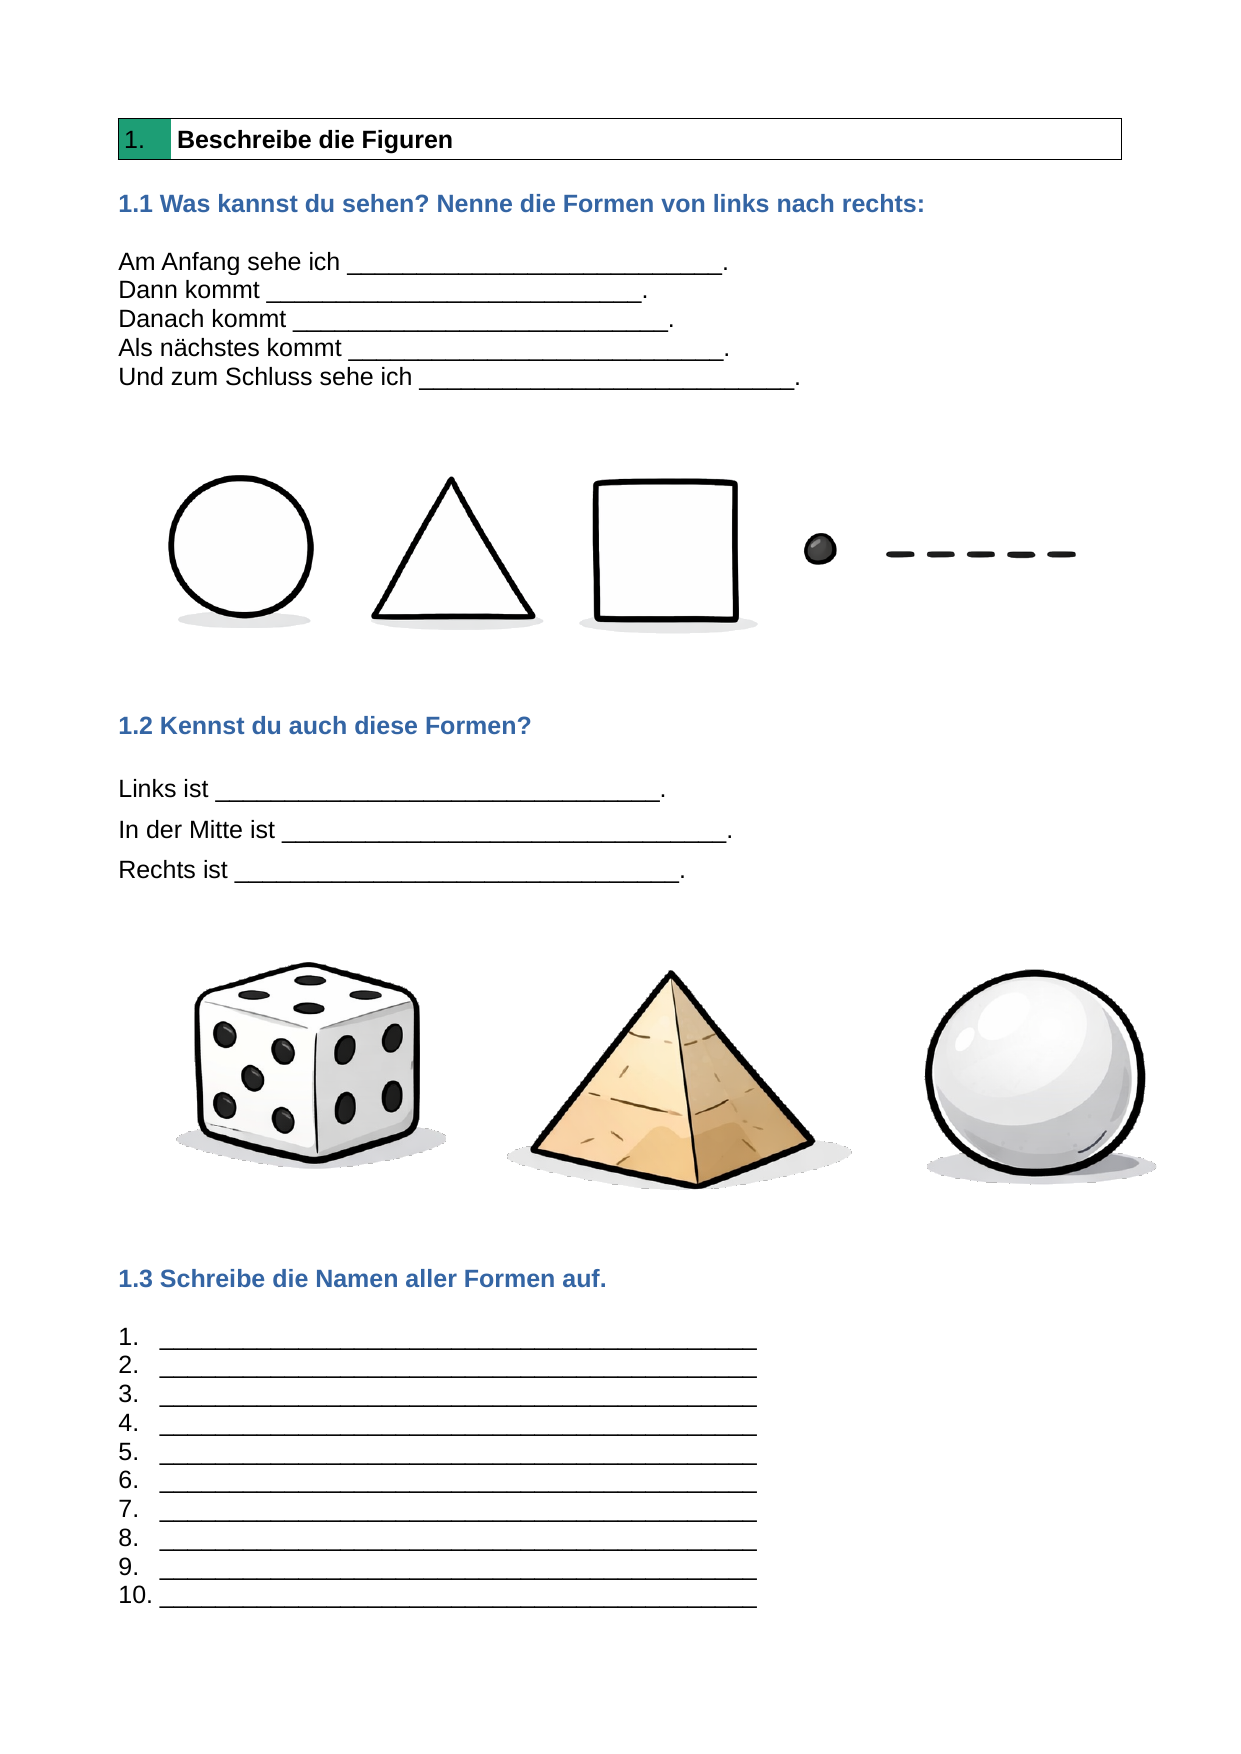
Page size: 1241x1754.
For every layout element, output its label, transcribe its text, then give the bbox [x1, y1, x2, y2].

picture [112, 416, 1117, 682]
text Danach kommt ___________________________. [118, 304, 1122, 333]
table_header Beschreibe die Figuren [171, 119, 1121, 159]
text 2. ___________________________________________ [118, 1350, 1122, 1379]
text In der Mitte ist ________________________________. [118, 815, 1122, 844]
text 5. ___________________________________________ [118, 1436, 1122, 1465]
text Links ist ________________________________. [118, 774, 1122, 803]
text 8. ___________________________________________ [118, 1523, 1122, 1551]
text Dann kommt ___________________________. [118, 275, 1122, 304]
text 9. ___________________________________________ [118, 1551, 1122, 1580]
text Als nächstes kommt ___________________________. [118, 333, 1122, 362]
text 4. ___________________________________________ [118, 1408, 1122, 1436]
text Rechts ist ________________________________. [118, 856, 1122, 884]
text 6. ___________________________________________ [118, 1465, 1122, 1494]
text 3. ___________________________________________ [118, 1379, 1122, 1408]
text 1.2 Kennst du auch diese Formen? [118, 711, 1122, 739]
picture [140, 921, 1215, 1211]
text 1.3 Schreibe die Namen aller Formen auf. 1. ___________________________________________ [118, 1264, 1122, 1350]
text 7. ___________________________________________ [118, 1494, 1122, 1523]
table_header 1. [119, 119, 171, 159]
text Am Anfang sehe ich ___________________________. [118, 247, 1122, 275]
text 1.1 Was kannst du sehen? Nenne die Formen von links nach rechts: [118, 189, 1122, 218]
text Und zum Schluss sehe ich ___________________________. [118, 362, 1122, 390]
text 10. ___________________________________________ [118, 1580, 1122, 1609]
